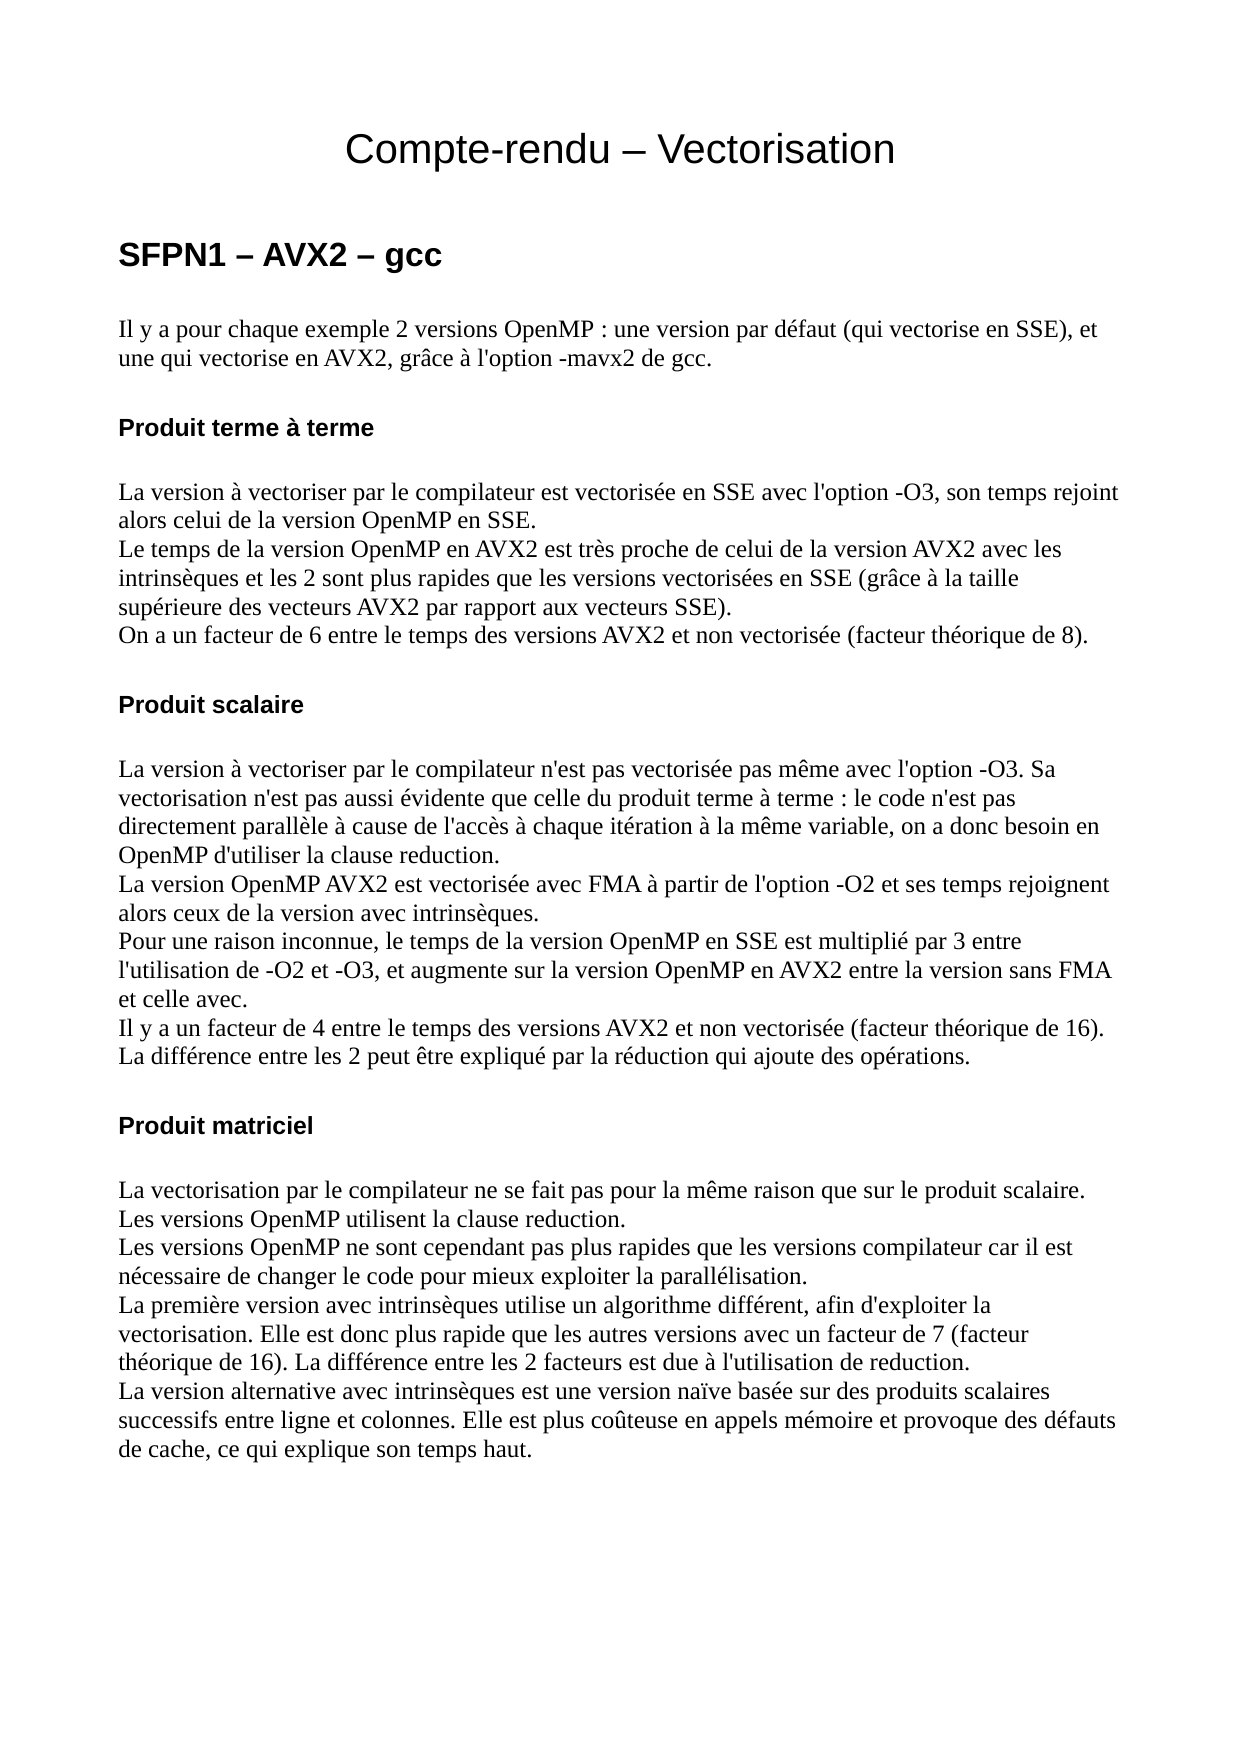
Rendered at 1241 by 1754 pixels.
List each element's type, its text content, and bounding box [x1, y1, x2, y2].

text La version à vectoriser par le compilateur n'est pas vectorisée pas même avec l'option -O3. Sa vectorisation n'est pas aussi évidente que celle du produit terme à terme : le code n'est pas directement parallèle à cause de l'accès à chaque itération à la même variable, on a donc besoin en OpenMP d'utiliser la clause reduction. [118, 754, 1122, 869]
text La version à vectoriser par le compilateur est vectorisée en SSE avec l'option -O3, son temps rejoint alors celui de la version OpenMP en SSE. [118, 477, 1122, 534]
subtitle Produit matriciel [118, 1111, 1122, 1140]
subtitle Compte-rendu – Vectorisation [118, 124, 1122, 172]
subtitle SFPN1 – AVX2 – gcc [118, 234, 1122, 273]
subtitle Produit terme à terme [118, 413, 1122, 442]
text La vectorisation par le compilateur ne se fait pas pour la même raison que sur le produit scalaire. Les versions OpenMP utilisent la clause reduction. [118, 1175, 1122, 1232]
text La première version avec intrinsèques utilise un algorithme différent, afin d'exploiter la vectorisation. Elle est donc plus rapide que les autres versions avec un facteur de 7 (facteur théorique de 16). La différence entre les 2 facteurs est due à l'utilisation de reduction. [118, 1290, 1122, 1376]
text Les versions OpenMP ne sont cependant pas plus rapides que les versions compilateur car il est nécessaire de changer le code pour mieux exploiter la parallélisation. [118, 1232, 1122, 1290]
subtitle Produit scalaire [118, 690, 1122, 719]
text Pour une raison inconnue, le temps de la version OpenMP en SSE est multiplié par 3 entre l'utilisation de -O2 et -O3, et augmente sur la version OpenMP en AVX2 entre la version sans FMA et celle avec. [118, 926, 1122, 1013]
text La version OpenMP AVX2 est vectorisée avec FMA à partir de l'option -O2 et ses temps rejoignent alors ceux de la version avec intrinsèques. [118, 869, 1122, 926]
text La version alternative avec intrinsèques est une version naïve basée sur des produits scalaires successifs entre ligne et colonnes. Elle est plus coûteuse en appels mémoire et provoque des défauts de cache, ce qui explique son temps haut. [118, 1376, 1122, 1462]
text On a un facteur de 6 entre le temps des versions AVX2 et non vectorisée (facteur théorique de 8). [118, 620, 1122, 649]
text Il y a un facteur de 4 entre le temps des versions AVX2 et non vectorisée (facteur théorique de 16). La différence entre les 2 peut être expliqué par la réduction qui ajoute des opérations. [118, 1013, 1122, 1070]
text Il y a pour chaque exemple 2 versions OpenMP : une version par défaut (qui vectorise en SSE), et une qui vectorise en AVX2, grâce à l'option -mavx2 de gcc. [118, 314, 1122, 372]
text Le temps de la version OpenMP en AVX2 est très proche de celui de la version AVX2 avec les intrinsèques et les 2 sont plus rapides que les versions vectorisées en SSE (grâce à la taille supérieure des vecteurs AVX2 par rapport aux vecteurs SSE). [118, 534, 1122, 620]
